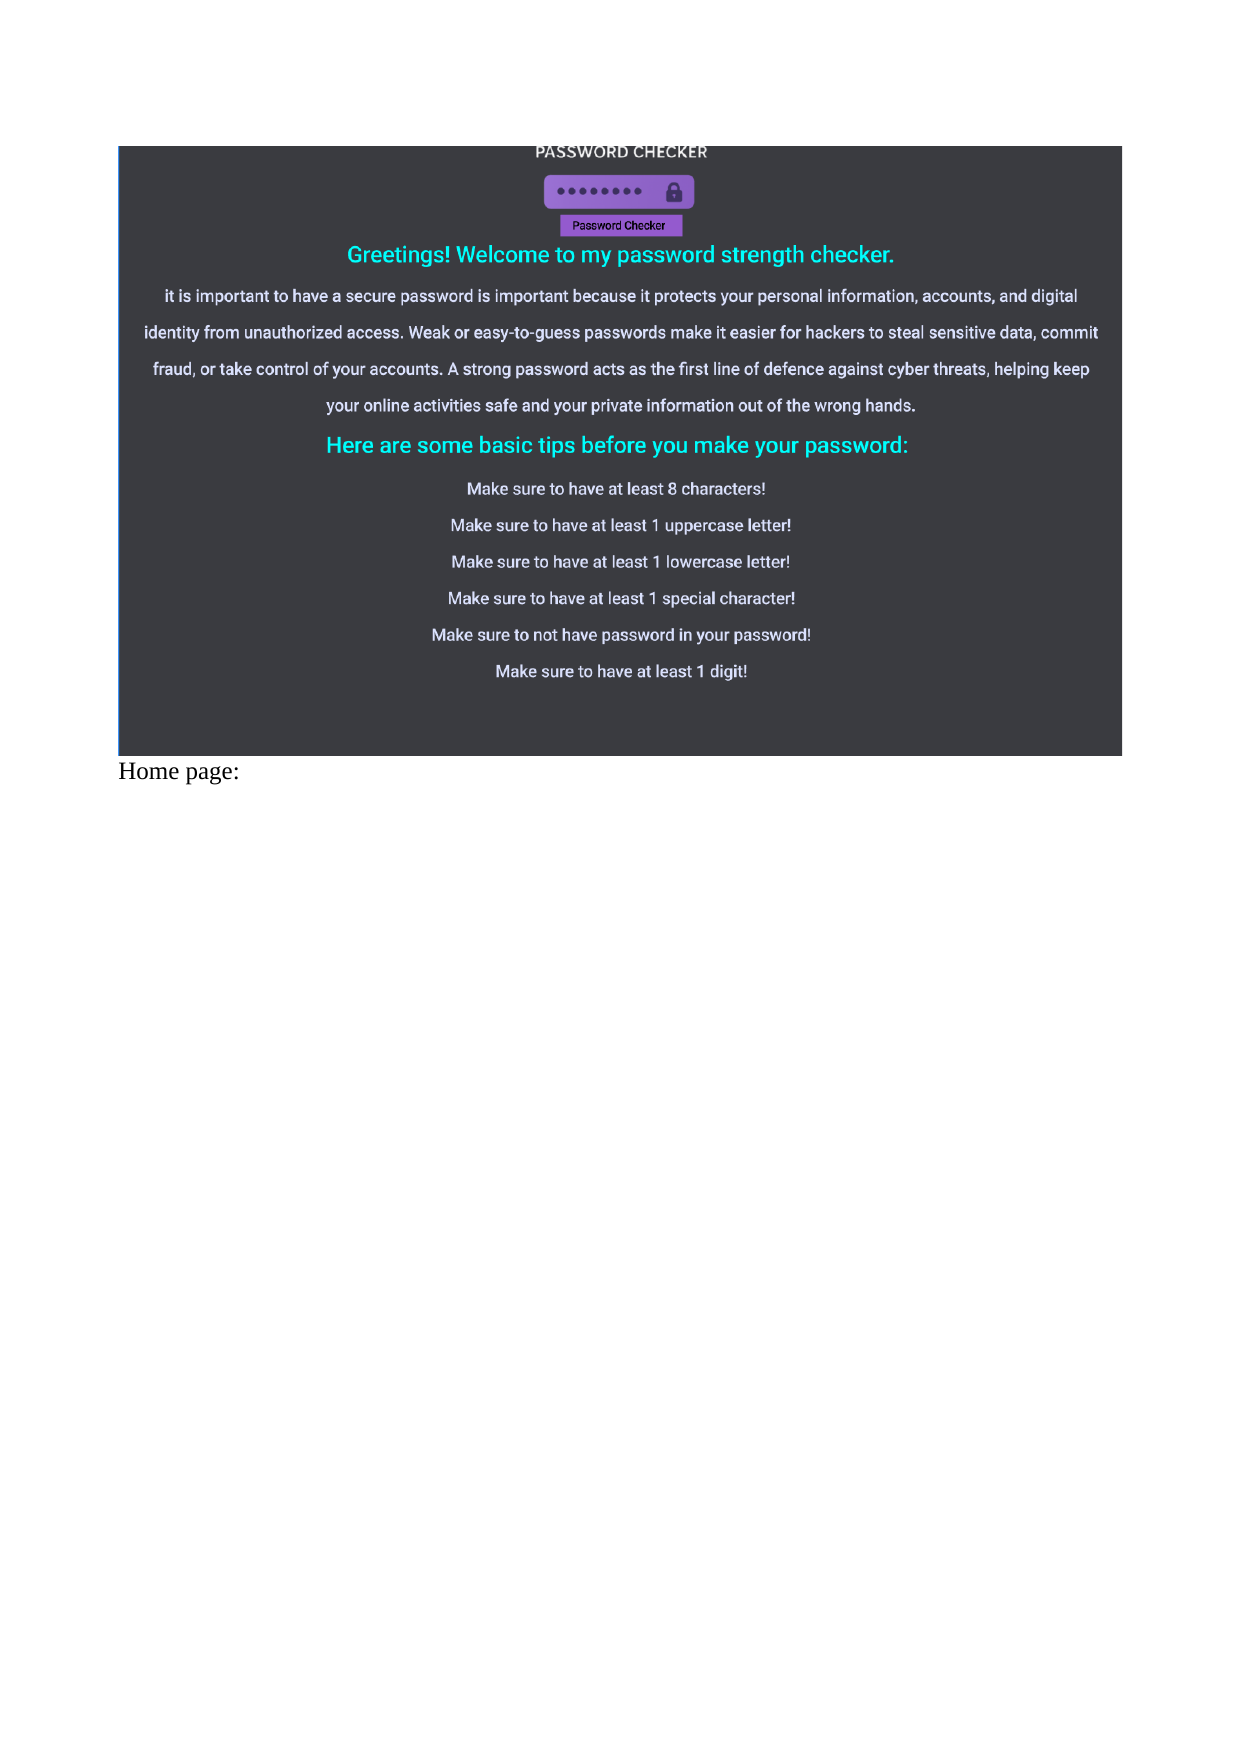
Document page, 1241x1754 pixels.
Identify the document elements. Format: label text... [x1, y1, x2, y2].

text Home page: [118, 756, 1122, 784]
picture [118, 146, 1123, 756]
